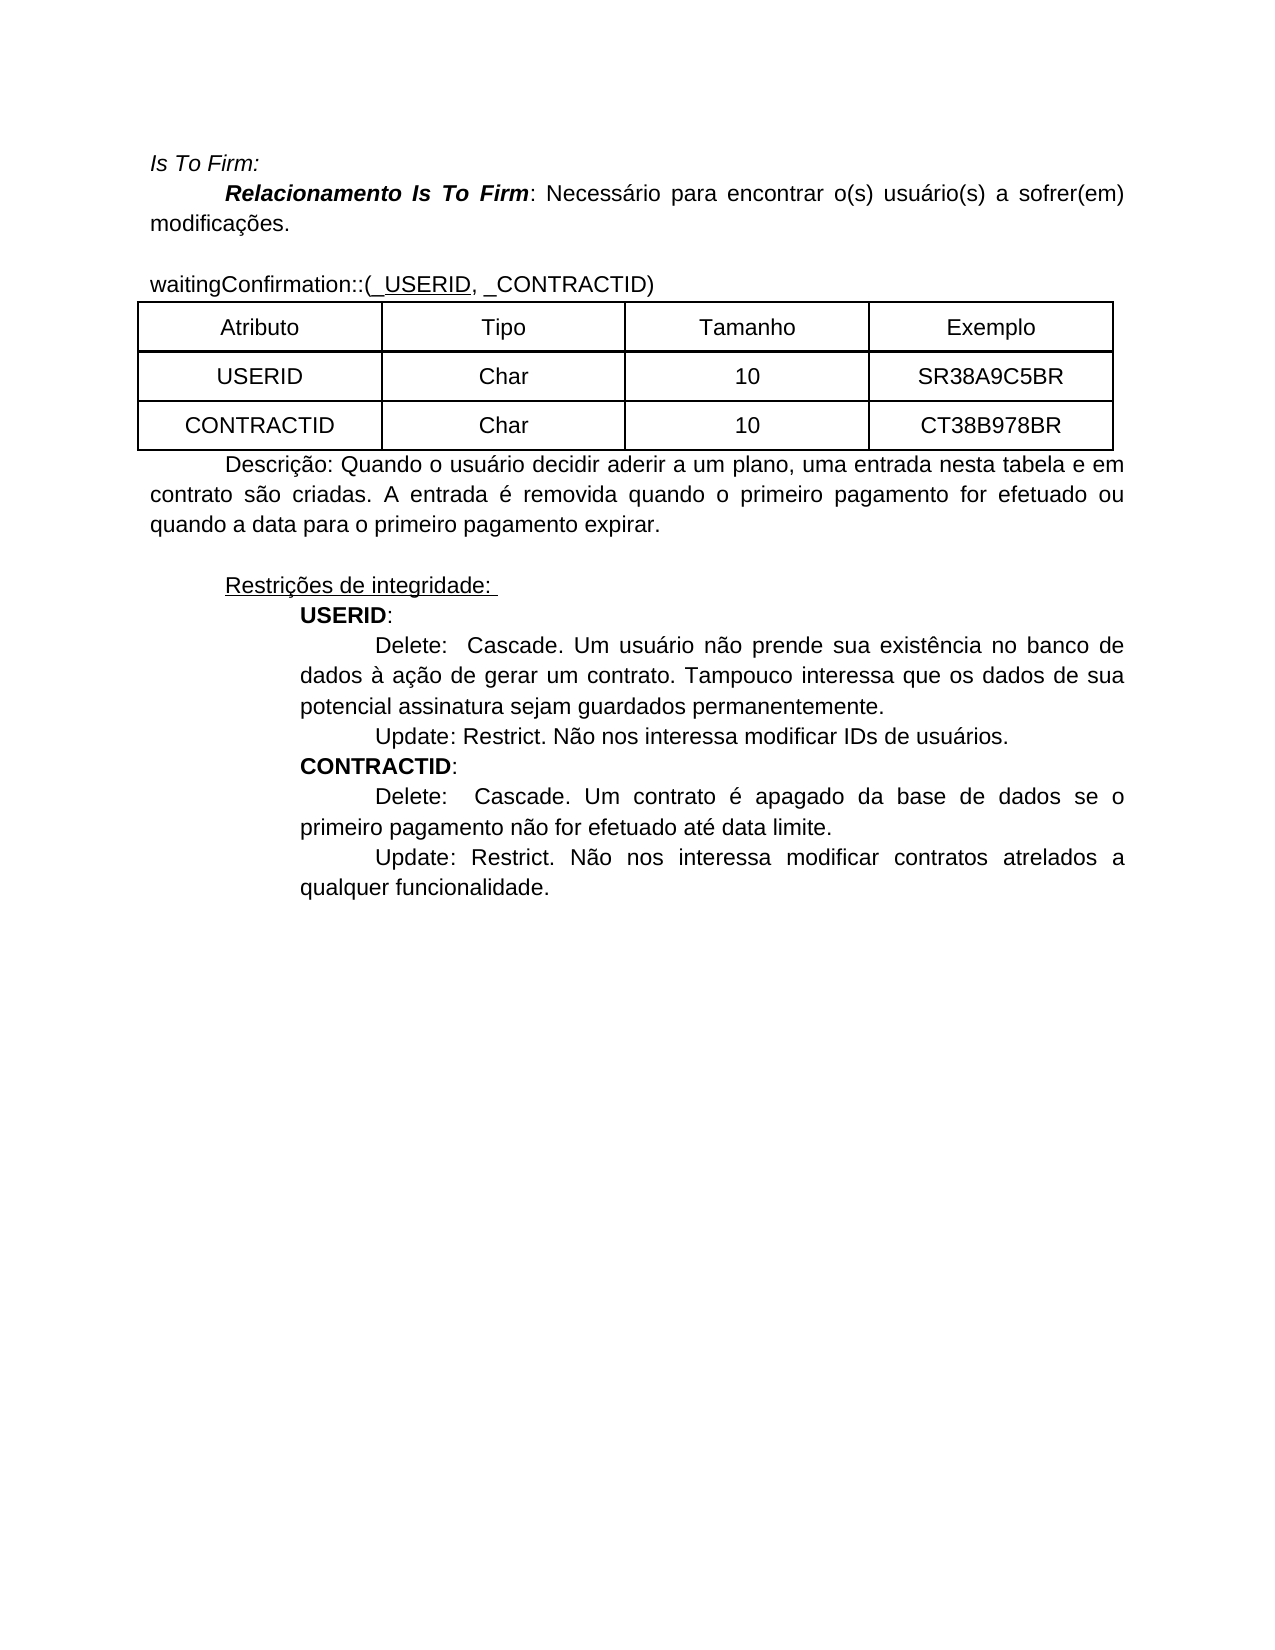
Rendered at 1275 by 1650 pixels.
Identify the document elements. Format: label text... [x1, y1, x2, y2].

table_cell Char [383, 353, 624, 399]
table_header Tipo [383, 303, 624, 350]
text Delete: Cascade. Um contrato é apagado da base de dados se o primeiro pagamento não for efetuado até data limite. [300, 783, 1125, 840]
text Relacionamento Is To Firm: Necessário para encontrar o(s) usuário(s) a sofrer(em) modificações. [150, 180, 1125, 237]
table_header Atributo [139, 303, 381, 350]
text Delete: Cascade. Um usuário não prende sua existência no banco de dados à ação de gerar um contrato. Tampouco interessa que os dados de sua potencial assinatura sejam guardados permanentemente. [300, 632, 1125, 719]
table_header Tamanho [626, 303, 868, 350]
text waitingConfirmation::(_USERID, _CONTRACTID) [150, 271, 1125, 297]
table_cell 10 [626, 402, 868, 449]
table_cell Char [383, 402, 624, 449]
table_cell SR38A9C5BR [870, 353, 1112, 399]
table_header Exemplo [870, 303, 1112, 350]
table_cell CONTRACTID [139, 402, 381, 449]
text Restrições de integridade: [150, 572, 1125, 598]
table_cell 10 [626, 353, 868, 399]
text USERID: [150, 602, 1125, 628]
table_cell CT38B978BR [870, 402, 1112, 449]
text Update : Restrict. Não nos interessa modificar IDs de usuários. [300, 723, 1125, 749]
text Is To Firm: [150, 150, 1125, 176]
table_cell USERID [139, 353, 381, 399]
text Update : Restrict. Não nos interessa modificar contratos atrelados a qualquer funcionalidade. [300, 844, 1125, 900]
text CONTRACTID: [150, 753, 1125, 779]
text Descrição: Quando o usuário decidir aderir a um plano, uma entrada nesta tabela e em contrato são criadas. A entrada é removida quando o primeiro pagamento for efetuado ou quando a data para o primeiro pagamento expirar. [150, 451, 1125, 538]
